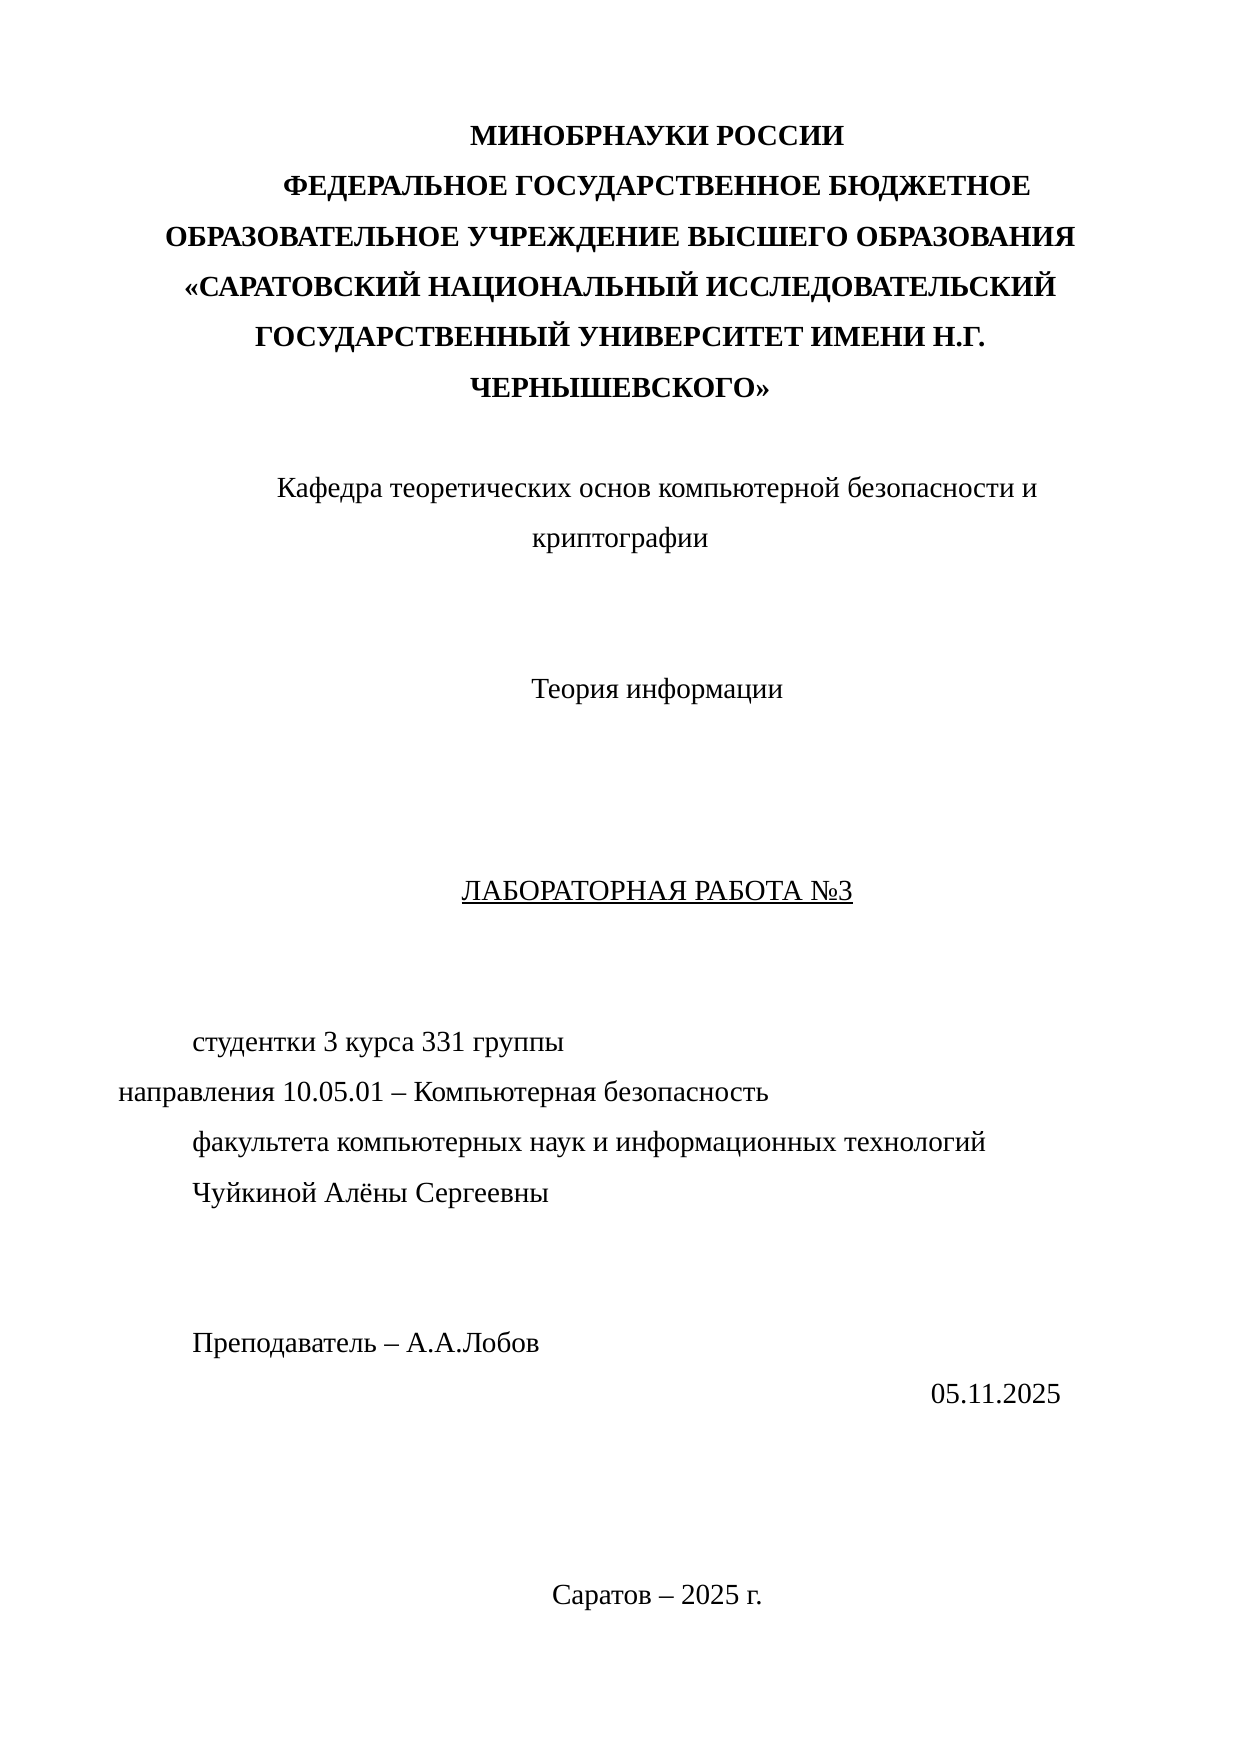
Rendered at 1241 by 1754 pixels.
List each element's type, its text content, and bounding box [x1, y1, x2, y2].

text студентки 3 курса 331 группы направления 10.05.01 – Компьютерная безопасность [118, 1024, 1122, 1108]
text Чуйкиной Алёны Сергеевны [118, 1175, 1122, 1208]
text Теория информации [118, 672, 1122, 705]
text Кафедра теоретических основ компьютерной безопасности и криптографии [118, 470, 1122, 554]
text факультета компьютерных наук и информационных технологий [118, 1124, 1122, 1158]
text ФЕДЕРАЛЬНОЕ ГОСУДАРСТВЕННОЕ БЮДЖЕТНОЕ ОБРАЗОВАТЕЛЬНОЕ УЧРЕЖДЕНИЕ ВЫСШЕГО ОБРАЗОВАНИЯ «САРАТОВСКИЙ НАЦИОНАЛЬНЫЙ ИССЛЕДОВАТЕЛЬСКИЙ ГОСУДАРСТВЕННЫЙ УНИВЕРСИТЕТ ИМЕНИ Н.Г. ЧЕРНЫШЕВСКОГО» [118, 168, 1122, 403]
text ЛАБОРАТОРНАЯ РАБОТА №3 [118, 873, 1122, 906]
subtitle МИНОБРНАУКИ РОССИИ [118, 118, 1122, 152]
text Преподаватель – А.А.Лобов 05.11.2025 [118, 1326, 1122, 1409]
text Саратов – 2025 г. [118, 1577, 1122, 1611]
